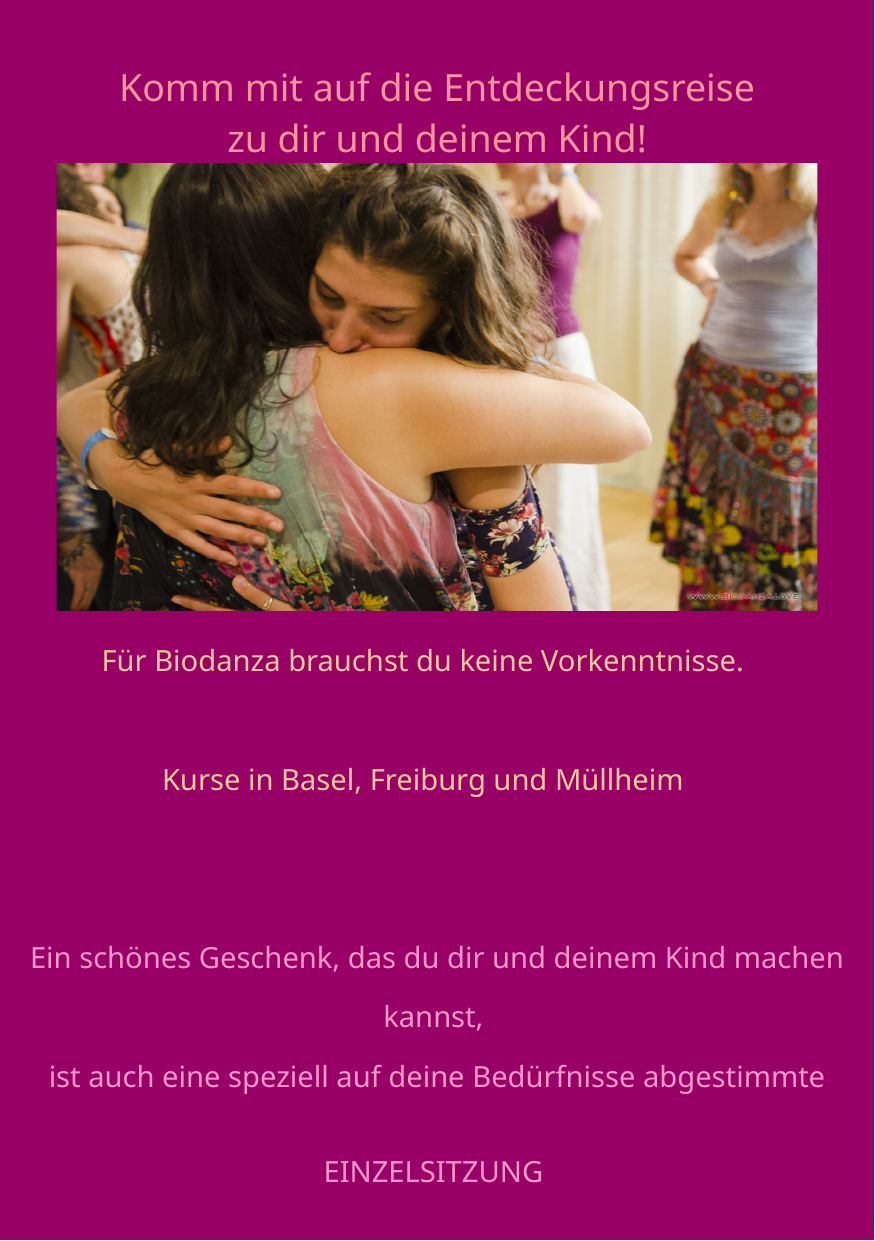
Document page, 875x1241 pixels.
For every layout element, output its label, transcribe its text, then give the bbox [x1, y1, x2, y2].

text Komm mit auf die Entdeckungsreise zu dir und deinem Kind! [0, 61, 874, 163]
text Für Biodanza brauchst du keine Vorkenntnisse. [0, 640, 846, 679]
text Kurse in Basel, Freiburg und Müllheim [0, 699, 846, 798]
list Ein schönes Geschenk, das du dir und deinem Kind machen kannst, [0, 937, 874, 1036]
list EINZELSITZUNG [0, 1151, 874, 1191]
picture [56, 163, 818, 611]
list ist auch eine speziell auf deine Bedürfnisse abgestimmte [0, 1056, 874, 1096]
